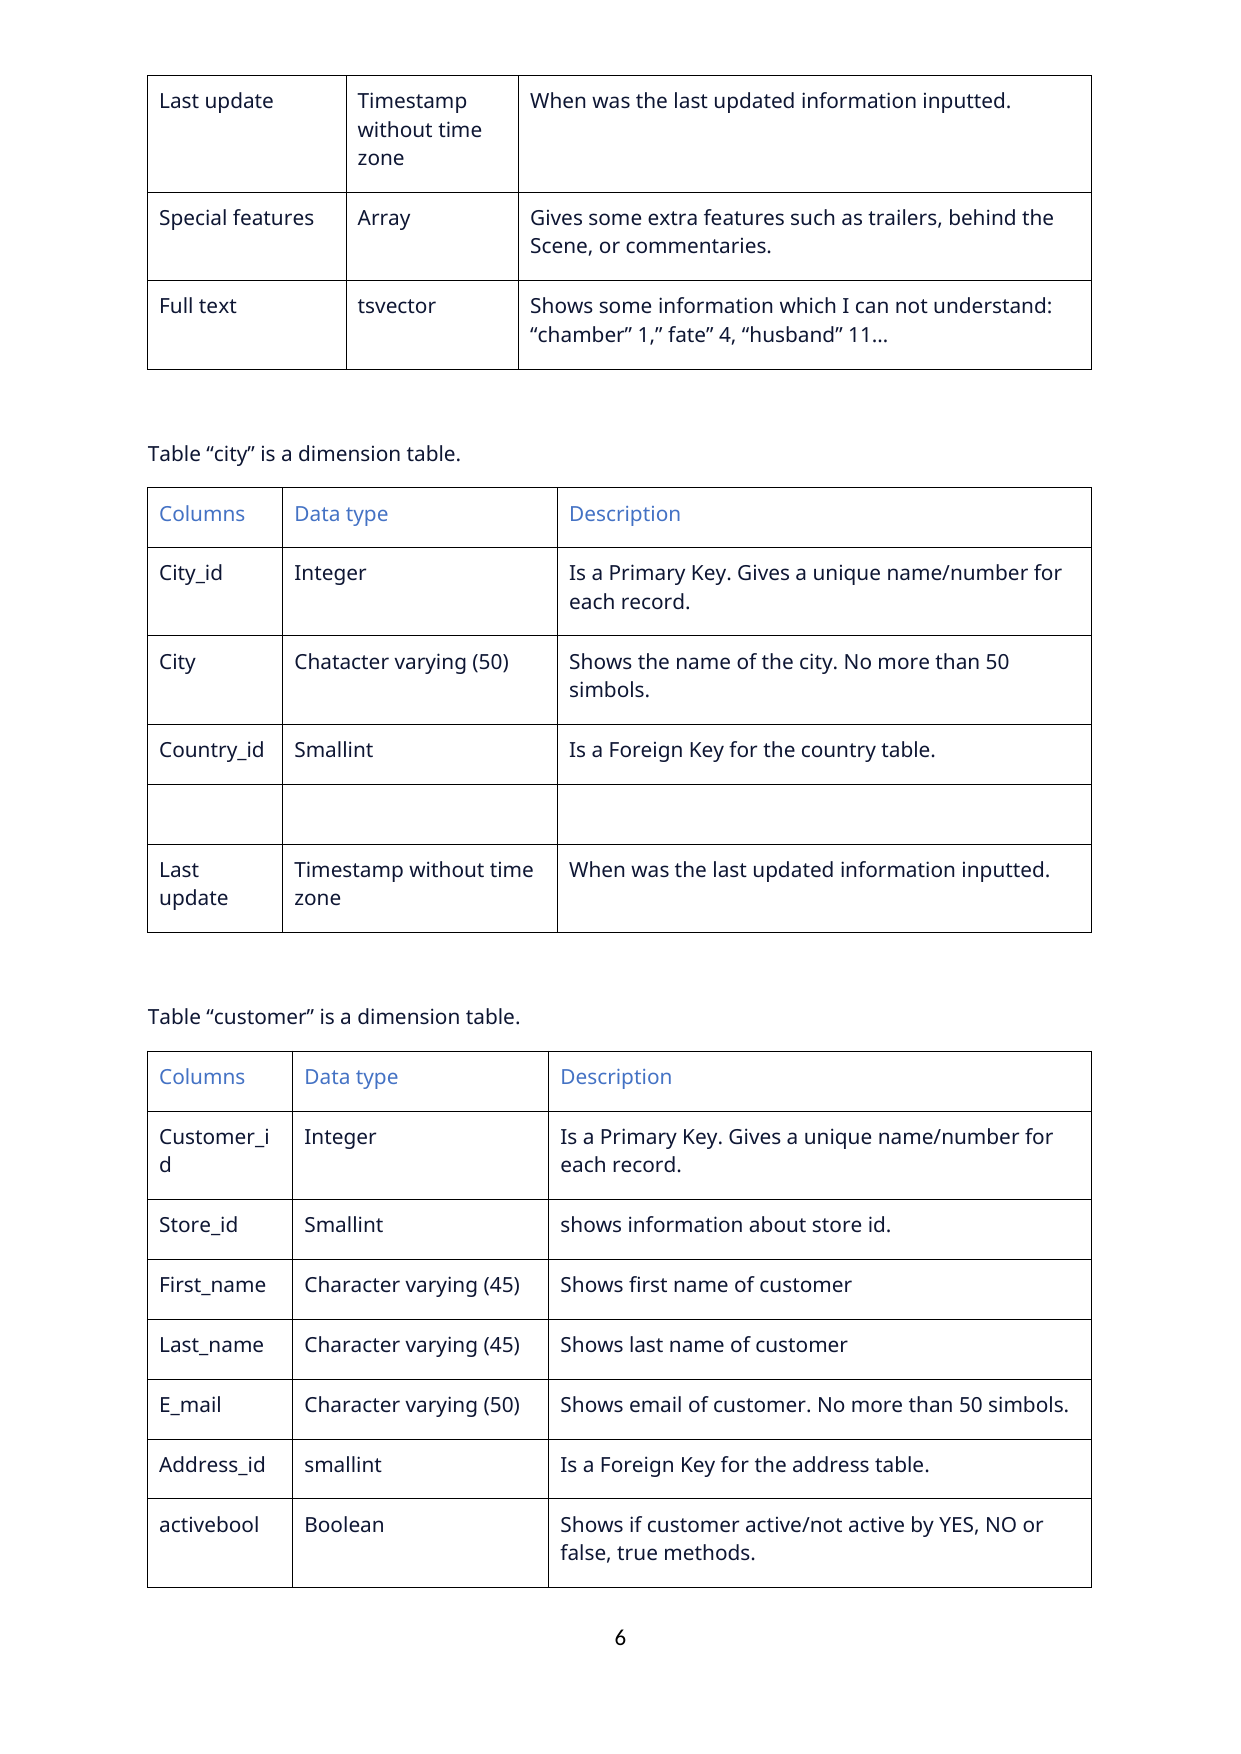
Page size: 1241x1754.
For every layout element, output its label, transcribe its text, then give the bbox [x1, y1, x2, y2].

table_cell [283, 785, 557, 843]
text Table “customer” is a dimension table. [148, 1002, 1092, 1031]
table_cell Last update [148, 76, 346, 192]
table_header Description [549, 1052, 1091, 1111]
table_cell Customer_id [148, 1112, 292, 1199]
table_cell City [148, 636, 282, 724]
table_cell Shows first name of customer [549, 1260, 1091, 1319]
table_cell Is a Primary Key. Gives a unique name/number for each record. [558, 548, 1091, 635]
table_cell E_mail [148, 1380, 292, 1438]
table_cell Chatacter varying (50) [283, 636, 557, 724]
text Table “city” is a dimension table. [148, 439, 1092, 467]
table_cell activebool [148, 1499, 292, 1587]
table_cell smallint [293, 1440, 548, 1498]
table_cell Store_id [148, 1200, 292, 1259]
table_cell shows information about store id. [549, 1200, 1091, 1259]
table_cell City_id [148, 548, 282, 635]
table_cell Integer [283, 548, 557, 635]
table_cell Is a Primary Key. Gives a unique name/number for each record. [549, 1112, 1091, 1199]
table_cell Timestamp without time zone [283, 845, 557, 932]
table_cell First_name [148, 1260, 292, 1319]
table_cell Last_name [148, 1320, 292, 1378]
table_cell Integer [293, 1112, 548, 1199]
table_header Columns [148, 488, 282, 547]
table_cell Character varying (45) [293, 1260, 548, 1319]
table_cell [558, 785, 1091, 843]
table_cell Shows some information which I can not understand: “chamber” 1,” fate” 4, “husband” 11… [519, 281, 1091, 368]
table_header Description [558, 488, 1091, 547]
table_cell Is a Foreign Key for the country table. [558, 725, 1091, 784]
table_cell When was the last updated information inputted. [558, 845, 1091, 932]
table_cell Array [347, 193, 518, 280]
table_cell Is a Foreign Key for the address table. [549, 1440, 1091, 1498]
table_cell tsvector [347, 281, 518, 368]
table_cell [148, 785, 282, 843]
table_cell Full text [148, 281, 346, 368]
table_header Data type [283, 488, 557, 547]
table_header Data type [293, 1052, 548, 1111]
table_cell Country_id [148, 725, 282, 784]
table_cell When was the last updated information inputted. [519, 76, 1091, 192]
table_cell Timestamp without time zone [347, 76, 518, 192]
table_cell Character varying (45) [293, 1320, 548, 1378]
table_cell Shows the name of the city. No more than 50 simbols. [558, 636, 1091, 724]
table_cell Shows email of customer. No more than 50 simbols. [549, 1380, 1091, 1438]
table_header Columns [148, 1052, 292, 1111]
table_cell Smallint [283, 725, 557, 784]
table_cell Boolean [293, 1499, 548, 1587]
table_cell Gives some extra features such as trailers, behind the Scene, or commentaries. [519, 193, 1091, 280]
table_cell Last update [148, 845, 282, 932]
table_cell Special features [148, 193, 346, 280]
table_cell Shows if customer active/not active by YES, NO or false, true methods. [549, 1499, 1091, 1587]
table_cell Address_id [148, 1440, 292, 1498]
table_cell Smallint [293, 1200, 548, 1259]
table_cell Shows last name of customer [549, 1320, 1091, 1378]
table_cell Character varying (50) [293, 1380, 548, 1438]
